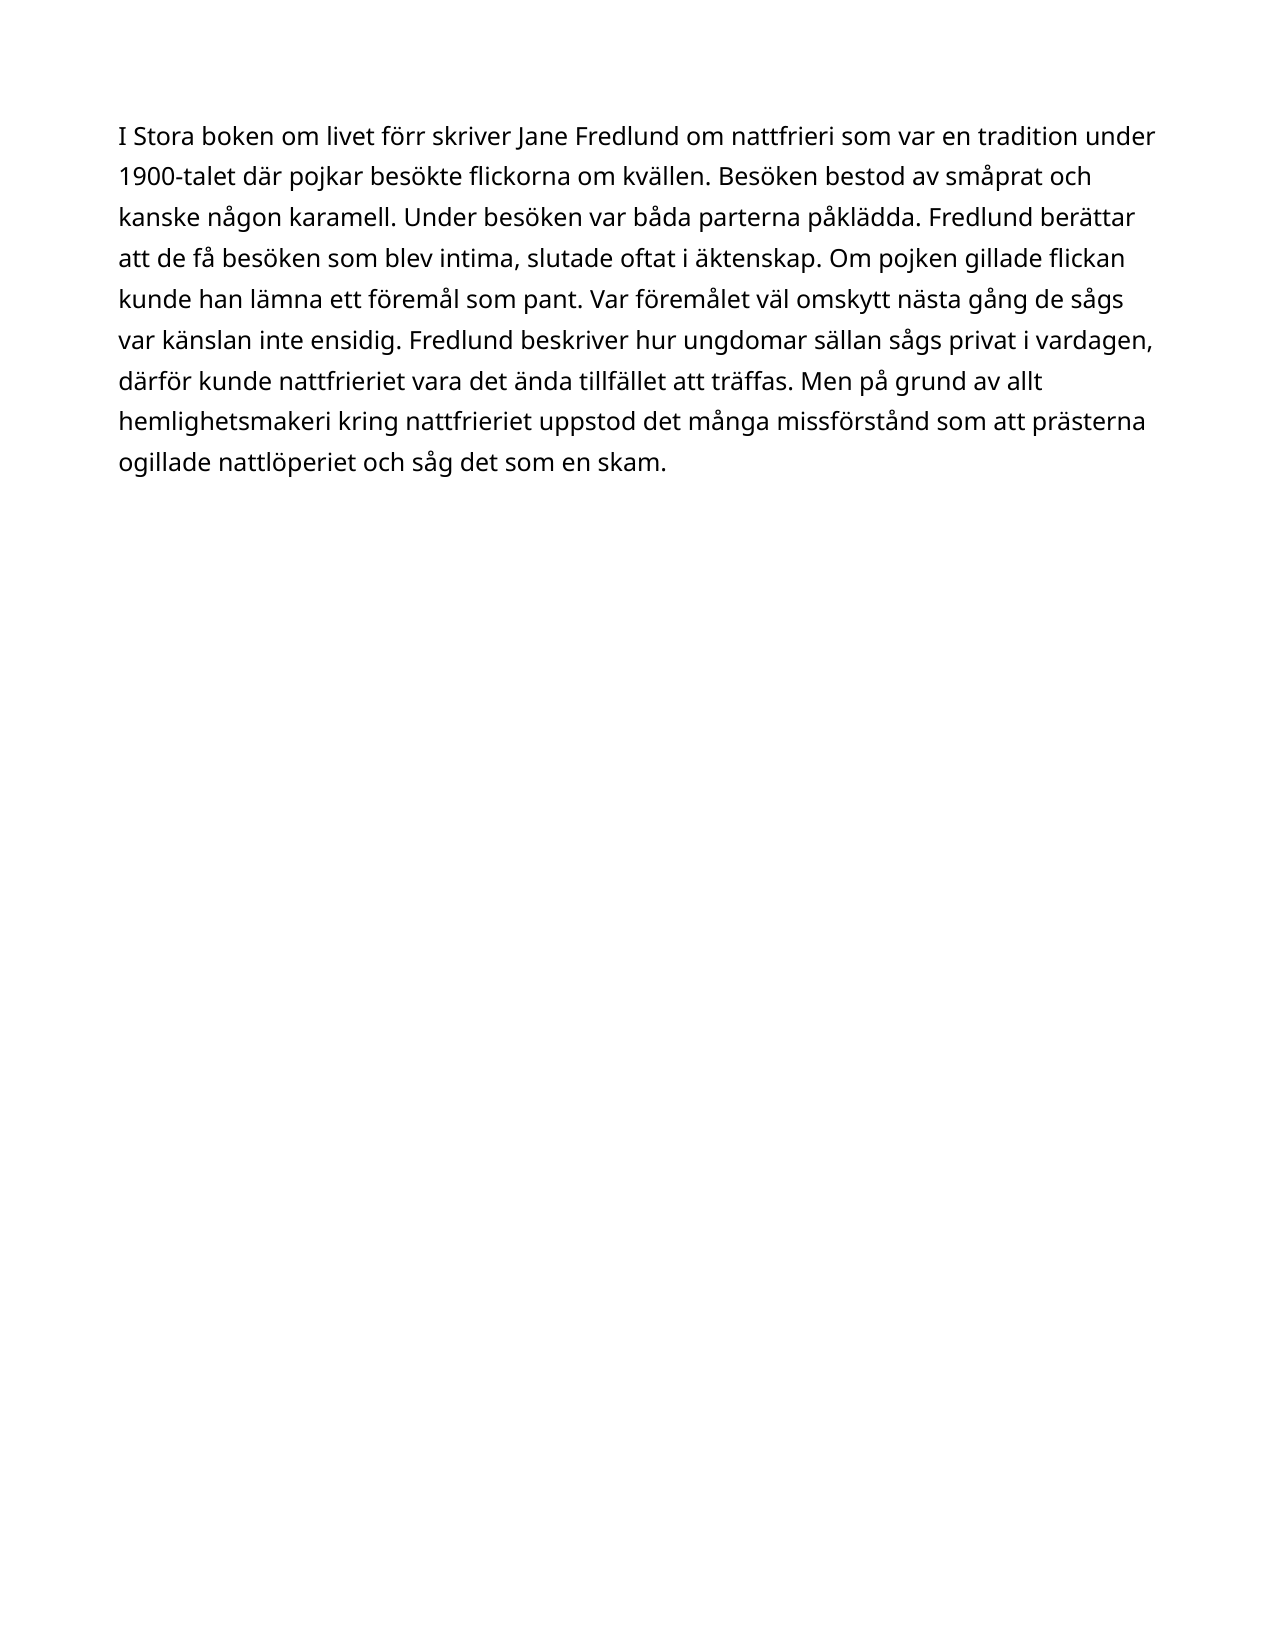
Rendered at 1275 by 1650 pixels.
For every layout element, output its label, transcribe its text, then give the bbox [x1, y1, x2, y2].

text I Stora boken om livet förr skriver Jane Fredlund om nattfrieri som var en tradition under 1900-talet där pojkar besökte flickorna om kvällen. Besöken bestod av småprat och kanske någon karamell. Under besöken var båda parterna påklädda. Fredlund berättar att de få besöken som blev intima, slutade oftat i äktenskap. Om pojken gillade flickan kunde han lämna ett föremål som pant. Var föremålet väl omskytt nästa gång de sågs var känslan inte ensidig. Fredlund beskriver hur ungdomar sällan sågs privat i vardagen, därför kunde nattfrieriet vara det ända tillfället att träffas. Men på grund av allt hemlighetsmakeri kring nattfrieriet uppstod det många missförstånd som att prästerna ogillade nattlöperiet och såg det som en skam. [118, 118, 1157, 479]
